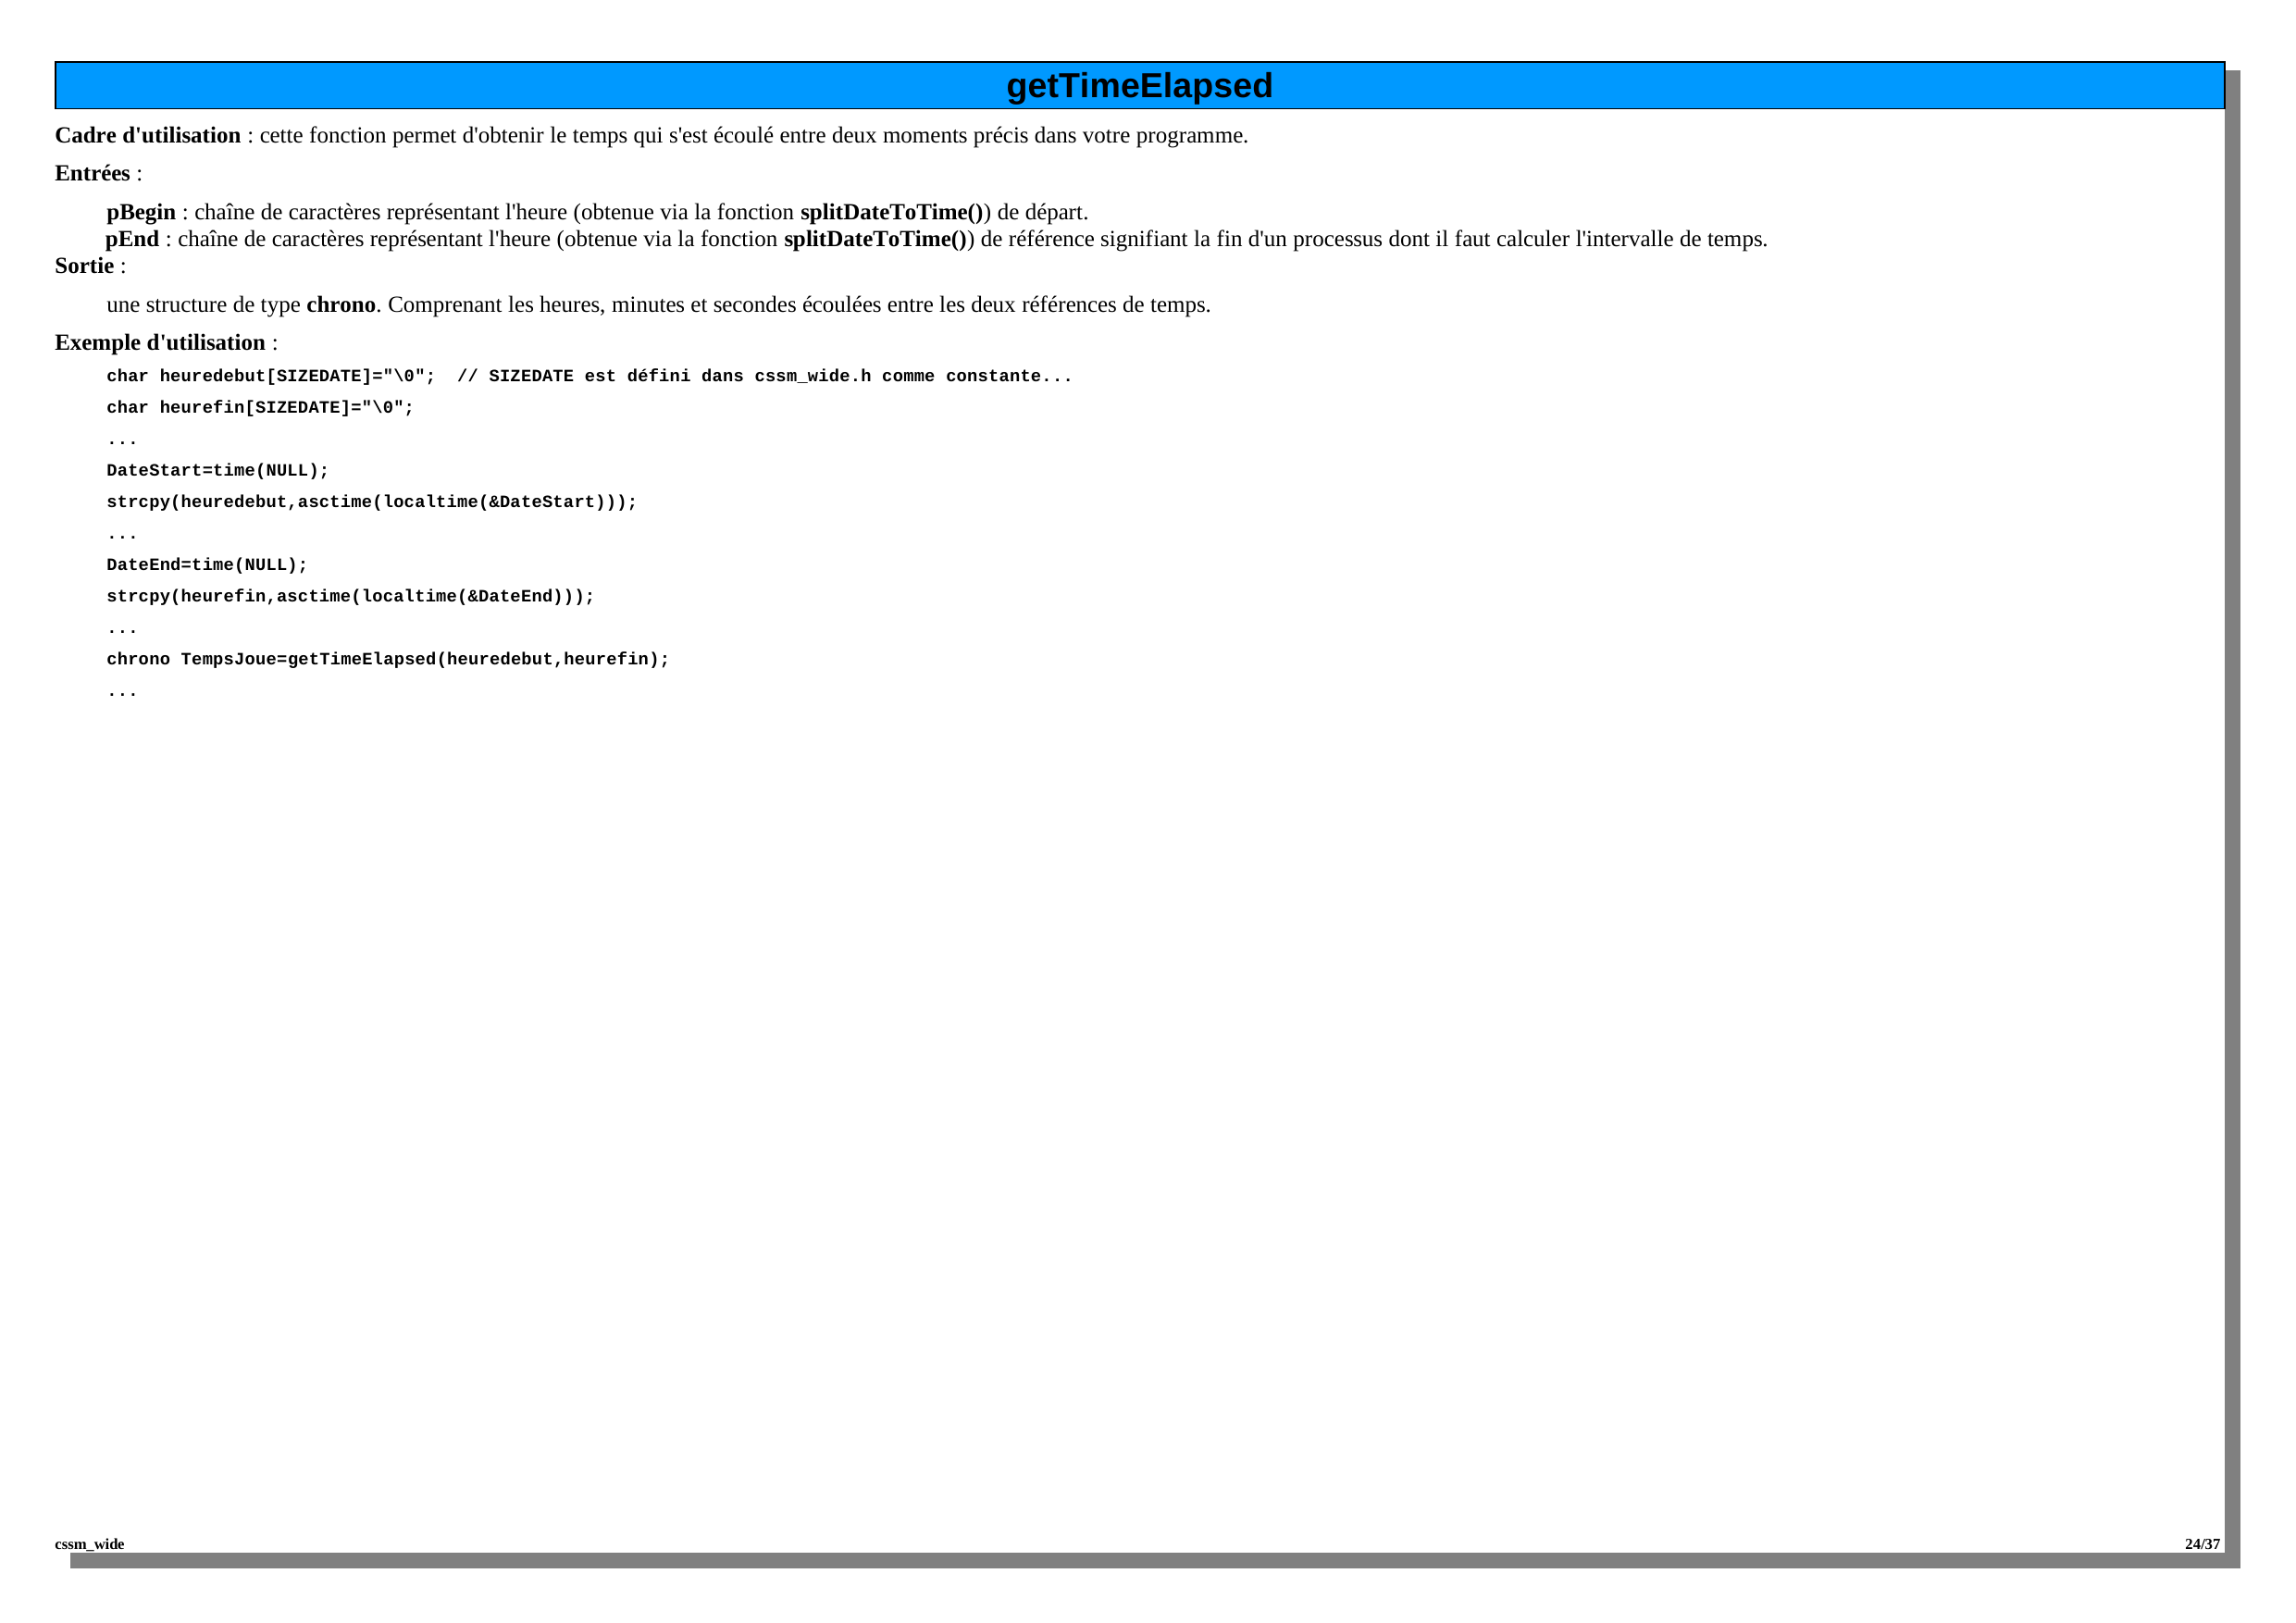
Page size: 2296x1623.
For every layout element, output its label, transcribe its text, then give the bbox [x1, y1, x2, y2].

text pBegin : chaîne de caractères représentant l'heure (obtenue via la fonction splitDateToTime()) de départ. [55, 198, 2225, 225]
text ... [106, 618, 2225, 638]
text une structure de type chrono. Comprenant les heures, minutes et secondes écoulées entre les deux références de temps. [55, 290, 2225, 317]
text Exemple d'utilisation : [55, 328, 2225, 355]
text Cadre d'utilisation : cette fonction permet d'obtenir le temps qui s'est écoulé entre deux moments précis dans votre programme. [55, 121, 2225, 148]
text strcpy(heuredebut,asctime(localtime(&DateStart))); [106, 492, 2225, 513]
text char heurefin[SIZEDATE]="\0"; [106, 399, 2225, 418]
text ... [106, 429, 2225, 450]
text Entrées : [55, 159, 2225, 186]
text ... [106, 524, 2225, 544]
subtitle getTimeElapsed [56, 63, 2224, 108]
text chrono TempsJoue=getTimeElapsed(heuredebut,heurefin); [106, 650, 2225, 670]
text strcpy(heurefin,asctime(localtime(&DateEnd))); [106, 587, 2225, 607]
text char heuredebut[SIZEDATE]="\0"; // SIZEDATE est défini dans cssm_wide.h comme constante... [106, 367, 2225, 387]
text DateStart=time(NULL); [106, 461, 2225, 481]
text pEnd : chaîne de caractères représentant l'heure (obtenue via la fonction splitDateToTime()) de référence signifiant la fin d'un processus dont il faut calculer l'intervalle de temps. [105, 225, 2225, 252]
text Sortie : [55, 252, 2225, 279]
text DateEnd=time(NULL); [106, 555, 2225, 576]
text ... [106, 681, 2225, 701]
